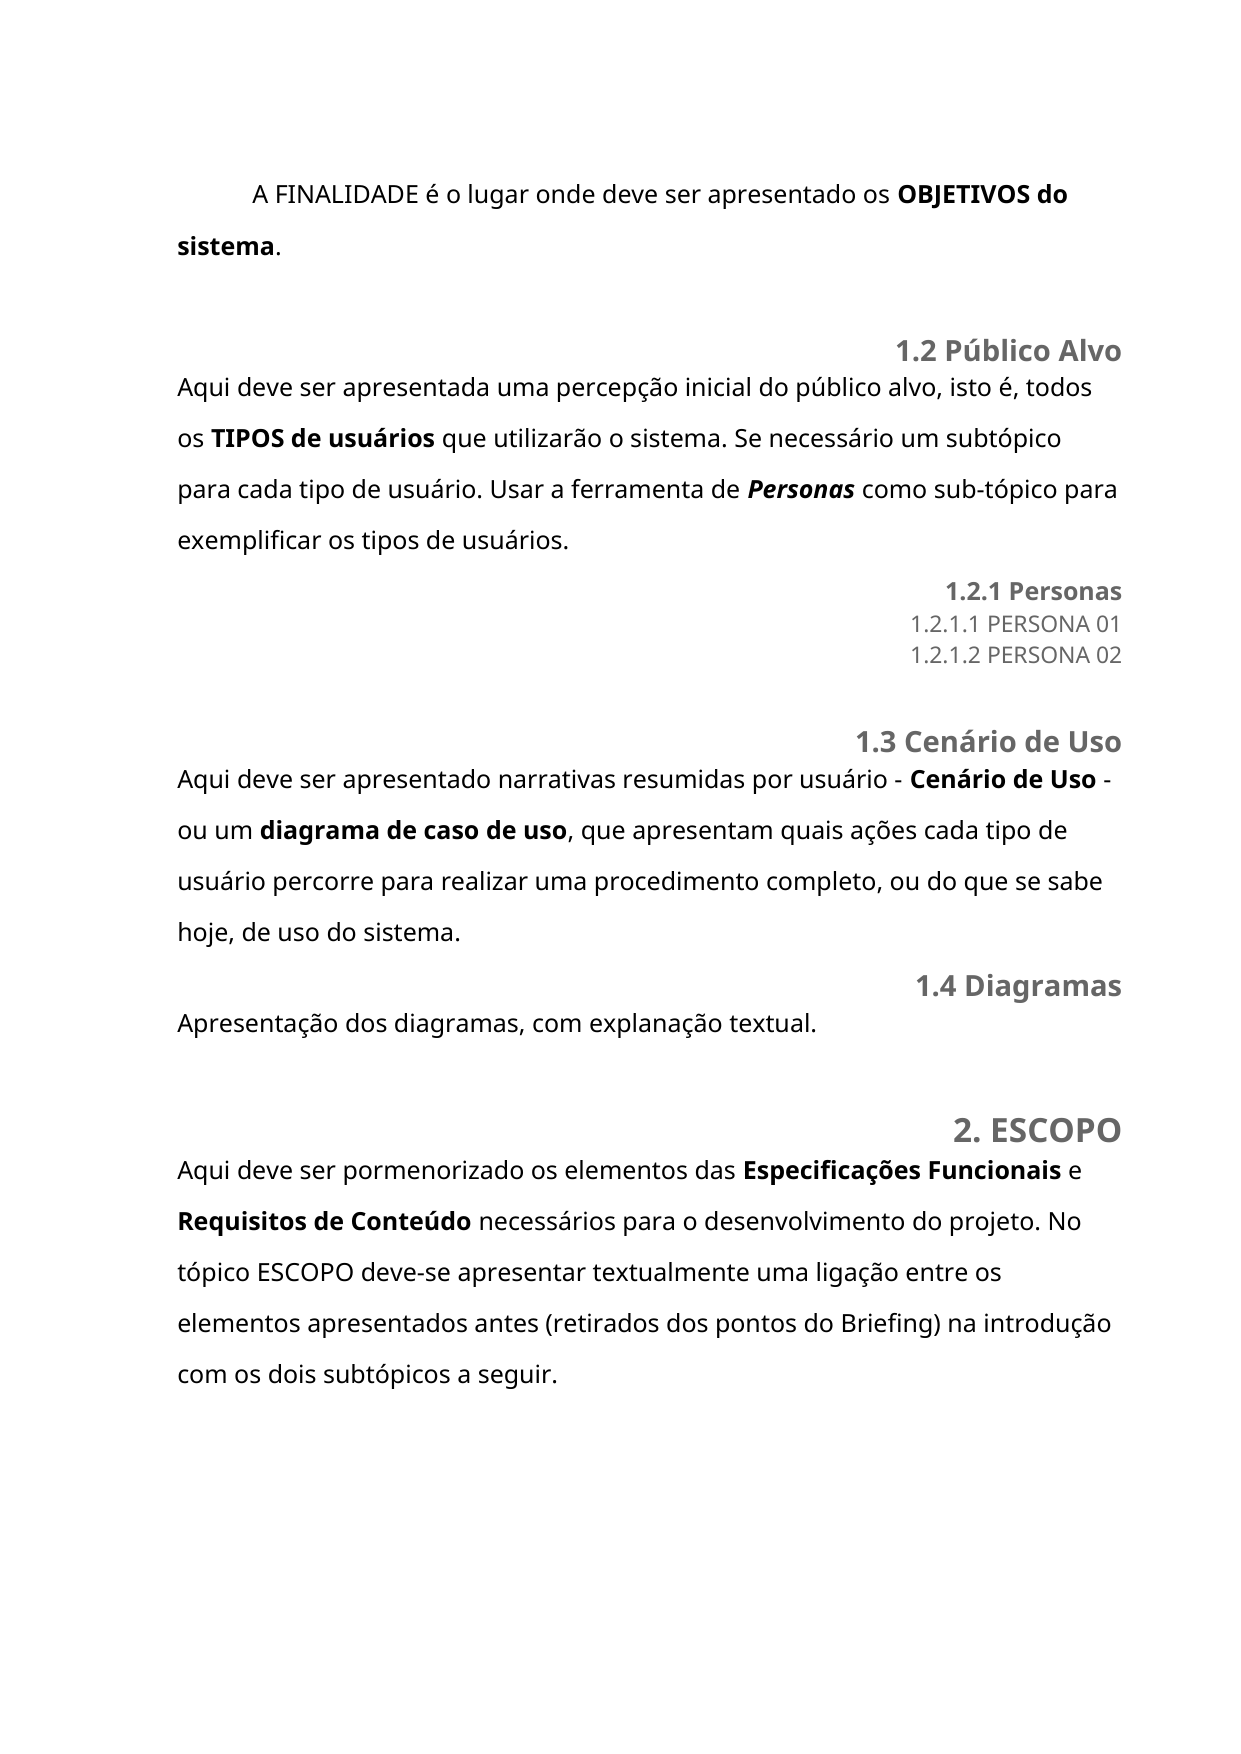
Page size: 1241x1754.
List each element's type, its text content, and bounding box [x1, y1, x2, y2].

text Aqui deve ser apresentada uma percepção inicial do público alvo, isto é, todos os TIPOS de usuários que utilizarão o sistema. Se necessário um subtópico para cada tipo de usuário. Usar a ferramenta de Personas como sub-tópico para exemplificar os tipos de usuários. [177, 370, 1122, 557]
subtitle 1.2.1 Personas [177, 574, 1122, 608]
subtitle 1.2.1.1 PERSONA 01 [148, 608, 1122, 639]
text Apresentação dos diagramas, com explanação textual. [177, 1005, 1122, 1039]
text A FINALIDADE é o lugar onde deve ser apresentado os OBJETIVOS do sistema. [177, 177, 1122, 262]
text Aqui deve ser pormenorizado os elementos das Especificações Funcionais e Requisitos de Conteúdo necessários para o desenvolvimento do projeto. No tópico ESCOPO deve-se apresentar textualmente uma ligação entre os elementos apresentados antes (retirados dos pontos do Briefing) na introdução com os dois subtópicos a seguir. [177, 1153, 1122, 1391]
subtitle 1.2 Público Alvo [177, 330, 1122, 370]
subtitle 1.3 Cenário de Uso [177, 722, 1122, 761]
subtitle 2. ESCOPO [177, 1107, 1122, 1153]
subtitle 1.4 Diagramas [177, 966, 1122, 1005]
text Aqui deve ser apresentado narrativas resumidas por usuário - Cenário de Uso - ou um diagrama de caso de uso, que apresentam quais ações cada tipo de usuário percorre para realizar uma procedimento completo, ou do que se sabe hoje, de uso do sistema. [177, 761, 1122, 948]
subtitle 1.2.1.2 PERSONA 02 [148, 639, 1122, 671]
